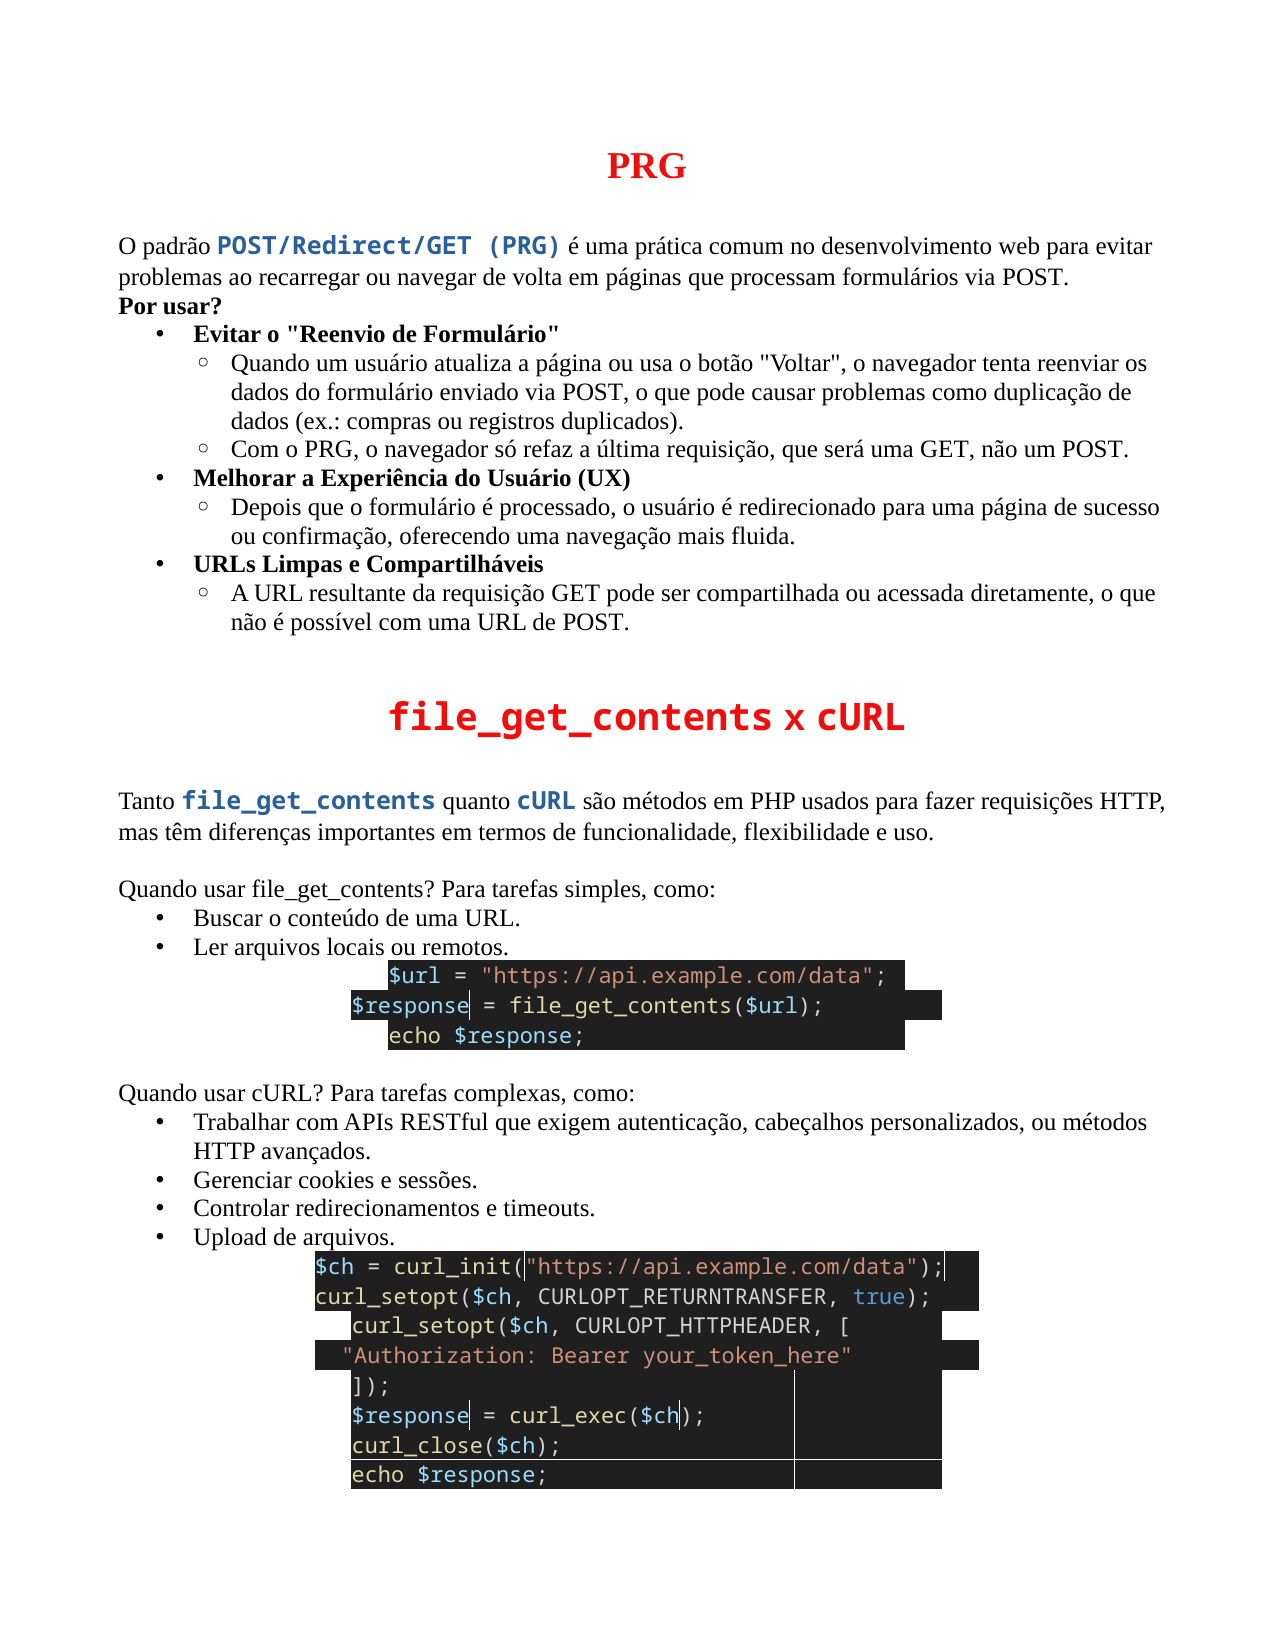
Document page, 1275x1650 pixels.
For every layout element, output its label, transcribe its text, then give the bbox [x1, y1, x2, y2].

list Evitar o "Reenvio de Formulário" [156, 319, 1175, 348]
list Upload de arquivos. [156, 1222, 1175, 1251]
list A URL resultante da requisição GET pode ser compartilhada ou acessada diretamente, o que não é possível com uma URL de POST. [193, 578, 1175, 636]
text $ch = curl_init("https://api.example.com/data"); [118, 1251, 1175, 1281]
text $response = curl_exec($ch); [118, 1400, 1175, 1430]
list Depois que o formulário é processado, o usuário é redirecionado para uma página de sucesso ou confirmação, oferecendo uma navegação mais fluida. [193, 492, 1175, 549]
list Controlar redirecionamentos e timeouts. [156, 1193, 1175, 1222]
text Tanto file_get_contents quanto cURL são métodos em PHP usados para fazer requisições HTTP, mas têm diferenças importantes em termos de funcionalidade, flexibilidade e uso. Quando usar file_get_contents? Para tarefas simples, como: [118, 782, 1175, 903]
subtitle PRG [118, 143, 1175, 187]
list Melhorar a Experiência do Usuário (UX) [156, 463, 1175, 492]
text $url = "https://api.example.com/data"; [118, 960, 1175, 990]
list Ler arquivos locais ou remotos. [156, 932, 1175, 960]
text Por usar? [118, 291, 1175, 319]
list URLs Limpas e Compartilháveis [156, 549, 1175, 578]
text echo $response; [118, 1459, 1175, 1489]
list Com o PRG, o navegador só refaz a última requisição, que será uma GET, não um POST. [193, 434, 1175, 463]
text curl_setopt($ch, CURLOPT_HTTPHEADER, [ [118, 1311, 1175, 1340]
list Quando um usuário atualiza a página ou usa o botão "Voltar", o navegador tenta reenviar os dados do formulário enviado via POST, o que pode causar problemas como duplicação de dados (ex.: compras ou registros duplicados). [193, 348, 1175, 434]
text "Authorization: Bearer your_token_here" [118, 1340, 1175, 1370]
subtitle file_get_contents x cURL [118, 689, 1175, 741]
text curl_close($ch); [118, 1430, 1175, 1459]
text curl_setopt($ch, CURLOPT_RETURNTRANSFER, true); [118, 1281, 1175, 1311]
text echo $response; [118, 1020, 1175, 1050]
list Trabalhar com APIs RESTful que exigem autenticação, cabeçalhos personalizados, ou métodos HTTP avançados. [156, 1107, 1175, 1165]
list Buscar o conteúdo de uma URL. [156, 903, 1175, 932]
text ]); [118, 1370, 1175, 1400]
text $response = file_get_contents($url); [118, 990, 1175, 1020]
list Gerenciar cookies e sessões. [156, 1165, 1175, 1193]
text Quando usar cURL? Para tarefas complexas, como: [118, 1078, 1175, 1107]
text O padrão POST/Redirect/GET (PRG) é uma prática comum no desenvolvimento web para evitar problemas ao recarregar ou navegar de volta em páginas que processam formulários via POST. [118, 228, 1175, 291]
